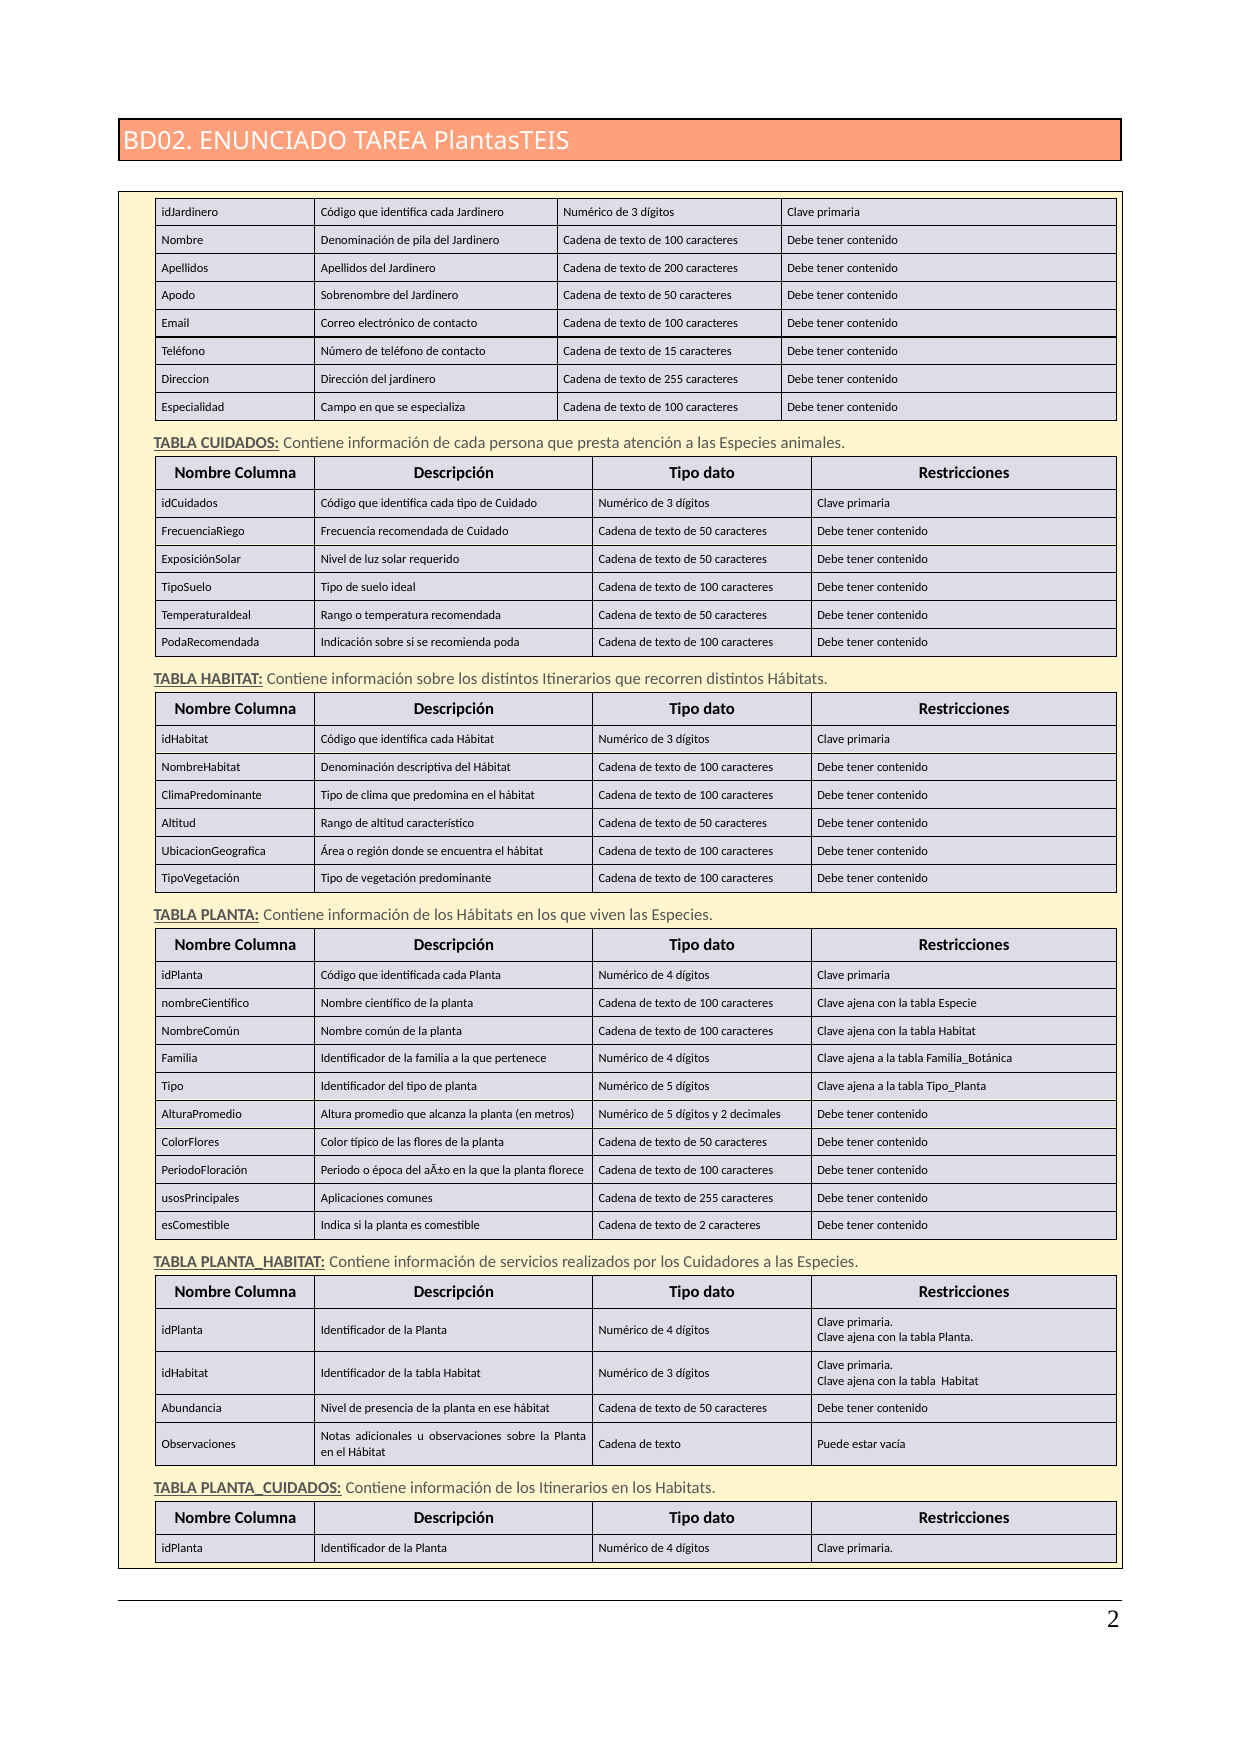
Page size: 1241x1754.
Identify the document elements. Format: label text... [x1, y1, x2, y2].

table_header Restricciones [812, 1502, 1116, 1534]
table_cell Correo electrónico de contacto [315, 310, 557, 336]
table_cell Debe tener contenido [812, 754, 1116, 780]
table_cell Nombre [156, 226, 314, 253]
table_cell Altura promedio que alcanza la planta (en metros) [315, 1101, 592, 1127]
table_cell Debe tener contenido [782, 310, 1116, 336]
table_cell Cadena de texto de 50 caracteres [593, 601, 811, 628]
table_cell Teléfono [156, 338, 314, 364]
table_header Descripción [315, 929, 592, 961]
table_cell Nombre común de la planta [315, 1017, 592, 1044]
table_cell Especialidad [156, 393, 314, 420]
table_cell Cadena de texto de 100 caracteres [558, 310, 781, 336]
table_header Restricciones [812, 929, 1116, 961]
table_cell FrecuenciaRiego [156, 518, 314, 544]
table_cell Indica si la planta es comestible [315, 1212, 592, 1239]
table_header TABLA CUIDADOS: Contiene información de cada persona que presta atención a las Especies animales. TABLA HABITAT: Contiene información sobre los distintos Itinerarios que recorren distintos Hábitats. TABLA PLANTA: Contiene información de los Hábitats en los que viven las Especies. TABLA PLANTA_HABITAT: Contiene información de servicios realizados por los Cuidadores a las Especies. TABLA PLANTA_CUIDADOS: Contiene información de los Itinerarios en los Habitats. [119, 192, 1122, 1568]
table_cell Cadena de texto de 100 caracteres [558, 393, 781, 420]
table_cell TipoVegetación [156, 865, 314, 892]
table_cell idCuidados [156, 490, 314, 517]
table_cell Debe tener contenido [812, 809, 1116, 836]
table_cell Clave ajena a la tabla Tipo_Planta [812, 1073, 1116, 1099]
table_header Restricciones [812, 693, 1116, 725]
table_cell Dirección del jardinero [315, 365, 557, 392]
table_cell Debe tener contenido [782, 338, 1116, 364]
table_cell Cadena de texto de 100 caracteres [593, 989, 811, 1016]
table_cell Clave ajena con la tabla Especie [812, 989, 1116, 1016]
table_header Descripción [315, 457, 592, 489]
table_cell Cadena de texto de 50 caracteres [593, 809, 811, 836]
table_cell Apellidos [156, 254, 314, 281]
table_cell Tipo de vegetación predominante [315, 865, 592, 892]
table_cell Apodo [156, 282, 314, 309]
table_cell TemperaturaIdeal [156, 601, 314, 628]
table_cell Familia [156, 1045, 314, 1072]
table_cell Numérico de 3 dígitos [593, 1352, 811, 1394]
table_cell Cadena de texto de 15 caracteres [558, 338, 781, 364]
table_cell ColorFlores [156, 1129, 314, 1155]
table_cell Nombre científico de la planta [315, 989, 592, 1016]
table_cell TipoSuelo [156, 573, 314, 600]
table_cell Numérico de 4 dígitos [593, 1309, 811, 1351]
table_cell Notas adicionales u observaciones sobre la Planta en el Hábitat [315, 1423, 592, 1465]
table_cell Cadena de texto de 100 caracteres [558, 226, 781, 253]
table_cell Número de teléfono de contacto [315, 338, 557, 364]
table_cell nombreCientífico [156, 989, 314, 1016]
table_cell NombreComún [156, 1017, 314, 1044]
table_cell Clave ajena con la tabla Habitat [812, 1017, 1116, 1044]
table_cell idPlanta [156, 962, 314, 988]
table_cell Frecuencia recomendada de Cuidado [315, 518, 592, 544]
table_cell Cadena de texto [593, 1423, 811, 1465]
table_header Descripción [315, 1502, 592, 1534]
table_cell Debe tener contenido [782, 282, 1116, 309]
table_cell Debe tener contenido [782, 226, 1116, 253]
table_cell Identificador de la familia a la que pertenece [315, 1045, 592, 1072]
table_cell Debe tener contenido [812, 1129, 1116, 1155]
table_header Nombre Columna [156, 1502, 314, 1534]
table_cell Cadena de texto de 50 caracteres [593, 518, 811, 544]
table_cell Debe tener contenido [812, 629, 1116, 656]
table_cell Numérico de 3 dígitos [593, 726, 811, 752]
table_cell Denominación de pila del Jardinero [315, 226, 557, 253]
table_cell Debe tener contenido [812, 1101, 1116, 1127]
table_cell Denominación descriptiva del Hábitat [315, 754, 592, 780]
table_cell Puede estar vacía [812, 1423, 1116, 1465]
table_cell idHabitat [156, 726, 314, 752]
table_header Tipo dato [593, 457, 811, 489]
table_cell Cadena de texto de 100 caracteres [593, 865, 811, 892]
table_cell Cadena de texto de 200 caracteres [558, 254, 781, 281]
table_cell Identificador de la Planta [315, 1535, 592, 1562]
table_cell Cadena de texto de 100 caracteres [593, 781, 811, 808]
table_cell Clave primaria [812, 962, 1116, 988]
table_cell PodaRecomendada [156, 629, 314, 656]
table_header Restricciones [812, 457, 1116, 489]
table_cell Numérico de 3 dígitos [558, 199, 781, 225]
table_cell Clave primaria. Clave ajena con la tabla Habitat [812, 1352, 1116, 1394]
table_cell Rango o temperatura recomendada [315, 601, 592, 628]
table_header Descripción [315, 693, 592, 725]
table_cell Debe tener contenido [812, 546, 1116, 572]
table_cell Debe tener contenido [782, 254, 1116, 281]
table_cell Debe tener contenido [812, 837, 1116, 864]
table_cell Cadena de texto de 100 caracteres [593, 573, 811, 600]
table_cell Cadena de texto de 100 caracteres [593, 754, 811, 780]
table_header Nombre Columna [156, 1276, 314, 1308]
table_cell Color típico de las flores de la planta [315, 1129, 592, 1155]
table_header Tipo dato [593, 1502, 811, 1534]
table_cell Tipo de clima que predomina en el hábitat [315, 781, 592, 808]
table_header Descripción [315, 1276, 592, 1308]
table_header Tipo dato [593, 929, 811, 961]
table_cell Numérico de 4 dígitos [593, 962, 811, 988]
table_cell Debe tener contenido [812, 1184, 1116, 1211]
table_header Nombre Columna [156, 929, 314, 961]
table_cell Aplicaciones comunes [315, 1184, 592, 1211]
table_cell NombreHabitat [156, 754, 314, 780]
table_cell Cadena de texto de 50 caracteres [593, 1129, 811, 1155]
table_cell Clave primaria [812, 490, 1116, 517]
table_cell Numérico de 5 dígitos [593, 1073, 811, 1099]
table_cell Numérico de 5 dígitos y 2 decimales [593, 1101, 811, 1127]
table_cell Cadena de texto de 255 caracteres [558, 365, 781, 392]
table_cell idPlanta [156, 1535, 314, 1562]
table_cell Debe tener contenido [812, 865, 1116, 892]
table_cell Cadena de texto de 2 caracteres [593, 1212, 811, 1239]
table_cell Debe tener contenido [812, 1395, 1116, 1422]
table_cell Altitud [156, 809, 314, 836]
table_cell Debe tener contenido [812, 1212, 1116, 1239]
table_cell idPlanta [156, 1309, 314, 1351]
table_cell Cadena de texto de 100 caracteres [593, 1156, 811, 1183]
table_cell Cadena de texto de 50 caracteres [558, 282, 781, 309]
table_cell Debe tener contenido [812, 601, 1116, 628]
table_cell Clave primaria [782, 199, 1116, 225]
table_cell ClimaPredominante [156, 781, 314, 808]
table_cell Observaciones [156, 1423, 314, 1465]
table_cell Debe tener contenido [812, 1156, 1116, 1183]
table_header Restricciones [812, 1276, 1116, 1308]
table_cell Numérico de 4 dígitos [593, 1535, 811, 1562]
table_cell Área o región donde se encuentra el hábitat [315, 837, 592, 864]
table_cell Cadena de texto de 255 caracteres [593, 1184, 811, 1211]
table_cell Abundancia [156, 1395, 314, 1422]
table_cell ExposiciónSolar [156, 546, 314, 572]
table_cell Código que identifica cada Jardinero [315, 199, 557, 225]
table_cell Nivel de presencia de la planta en ese hábitat [315, 1395, 592, 1422]
table_cell PeriodoFloración [156, 1156, 314, 1183]
table_cell Debe tener contenido [812, 518, 1116, 544]
table_cell Debe tener contenido [812, 781, 1116, 808]
table_cell Tipo de suelo ideal [315, 573, 592, 600]
table_cell idHabitat [156, 1352, 314, 1394]
table_cell Cadena de texto de 100 caracteres [593, 629, 811, 656]
table_header Tipo dato [593, 693, 811, 725]
table_cell Clave primaria [812, 726, 1116, 752]
table_cell Debe tener contenido [782, 393, 1116, 420]
table_cell Código que identifica cada tipo de Cuidado [315, 490, 592, 517]
table_cell usosPrincipales [156, 1184, 314, 1211]
table_cell Debe tener contenido [782, 365, 1116, 392]
table_cell Tipo [156, 1073, 314, 1099]
table_cell Nivel de luz solar requerido [315, 546, 592, 572]
table_header Nombre Columna [156, 457, 314, 489]
table_cell Campo en que se especializa [315, 393, 557, 420]
table_cell UbicacionGeografica [156, 837, 314, 864]
table_cell Numérico de 4 dígitos [593, 1045, 811, 1072]
table_cell idJardinero [156, 199, 314, 225]
table_cell Indicación sobre si se recomienda poda [315, 629, 592, 656]
table_cell Cadena de texto de 50 caracteres [593, 1395, 811, 1422]
table_cell esComestible [156, 1212, 314, 1239]
table_cell Clave primaria. [812, 1535, 1116, 1562]
table_cell Código que identifica cada Hábitat [315, 726, 592, 752]
table_cell Rango de altitud característico [315, 809, 592, 836]
table_cell Email [156, 310, 314, 336]
table_cell Cadena de texto de 100 caracteres [593, 1017, 811, 1044]
table_cell Apellidos del Jardinero [315, 254, 557, 281]
table_cell Direccion [156, 365, 314, 392]
table_cell Clave ajena a la tabla Familia_Botánica [812, 1045, 1116, 1072]
table_header Nombre Columna [156, 693, 314, 725]
table_cell AlturaPromedio [156, 1101, 314, 1127]
table_header Tipo dato [593, 1276, 811, 1308]
table_cell Identificador de la Planta [315, 1309, 592, 1351]
table_cell Sobrenombre del Jardinero [315, 282, 557, 309]
table_cell Periodo o época del aÃ±o en la que la planta florece [315, 1156, 592, 1183]
table_cell Cadena de texto de 50 caracteres [593, 546, 811, 572]
table_cell Clave primaria. Clave ajena con la tabla Planta. [812, 1309, 1116, 1351]
table_cell Numérico de 3 dígitos [593, 490, 811, 517]
table_cell Identificador del tipo de planta [315, 1073, 592, 1099]
table_cell Identificador de la tabla Habitat [315, 1352, 592, 1394]
table_cell Cadena de texto de 100 caracteres [593, 837, 811, 864]
table_cell Código que identificada cada Planta [315, 962, 592, 988]
table_cell Debe tener contenido [812, 573, 1116, 600]
